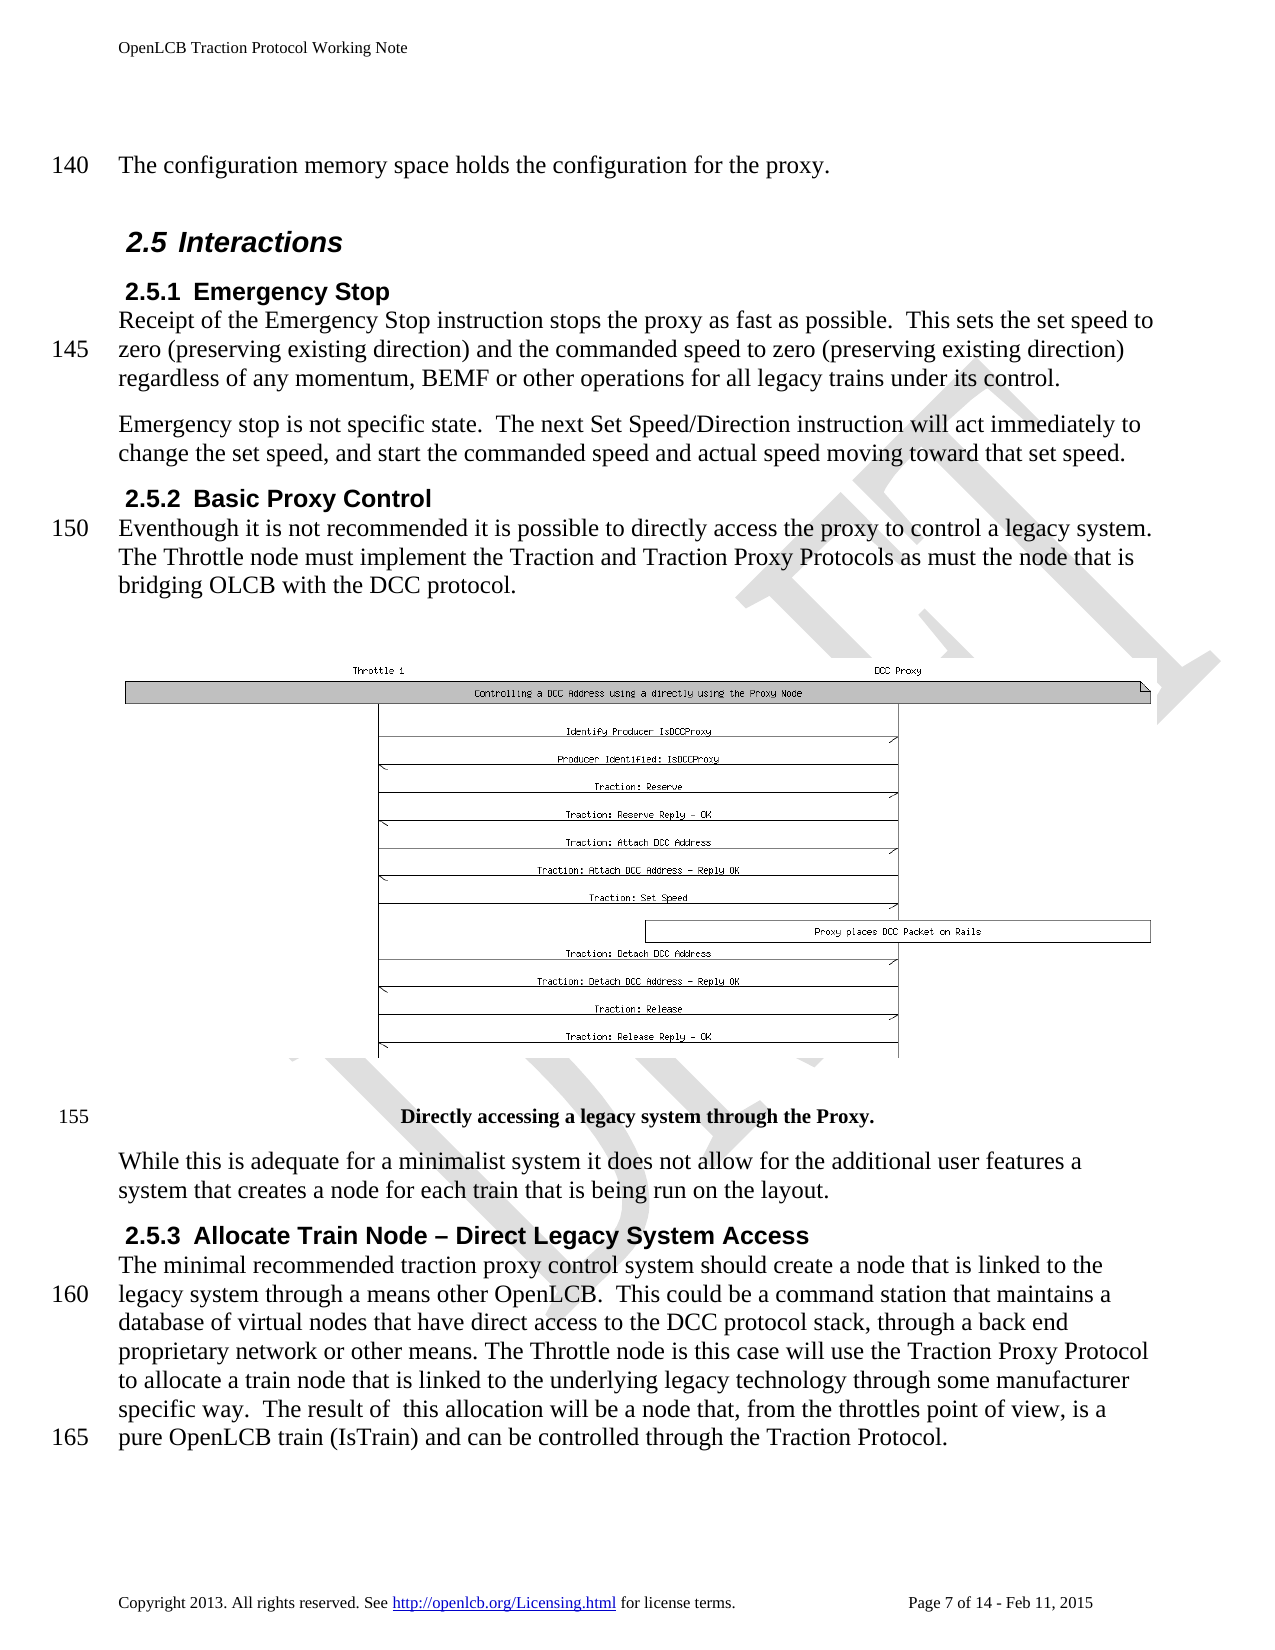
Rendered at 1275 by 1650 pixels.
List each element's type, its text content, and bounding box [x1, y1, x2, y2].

text Directly accessing a legacy system through the Proxy. [762, 1104, 1157, 1128]
subtitle Allocate Train Node – Direct Legacy System Access [634, 1221, 1157, 1250]
subtitle Emergency Stop [118, 276, 1157, 305]
subtitle [885, 484, 986, 513]
text Emergency stop is not specific state. The next Set Speed/Direction instruction will act immediately to change the set speed, and start the commanded speed and actual speed moving toward that set speed. [945, 409, 1157, 467]
subtitle [1001, 484, 1157, 513]
text Eventhough it is not recommended it is possible to directly access the proxy to control a legacy system. The Throttle node must implement the Traction and Traction Proxy Protocols as must the node that is bridging OLCB with the DCC protocol. [118, 513, 818, 599]
picture [118, 658, 1157, 1058]
text Directly accessing a legacy system through the Proxy. [413, 1104, 587, 1128]
subtitle Interactions [118, 225, 1157, 259]
text The configuration memory space holds the configuration for the proxy. [118, 150, 1157, 179]
text Eventhough it is not recommended it is possible to directly access the proxy to control a legacy system. The Throttle node must implement the Traction and Traction Proxy Protocols as must the node that is bridging OLCB with the DCC protocol. [1030, 513, 1157, 599]
text While this is adequate for a minimalist system it does not allow for the additional user features a system that creates a node for each train that is being run on the layout. [455, 1146, 622, 1203]
text Receipt of the Emergency Stop instruction stops the proxy as fast as possible. This sets the set speed to zero (preserving existing direction) and the commanded speed to zero (preserving existing direction) regardless of any momentum, BEMF or other operations for all legacy trains under its control. [118, 305, 1157, 391]
text Emergency stop is not specific state. The next Set Speed/Direction instruction will act immediately to change the set speed, and start the commanded speed and actual speed moving toward that set speed. [118, 409, 922, 467]
subtitle Allocate Train Node – Direct Legacy System Access [118, 1221, 515, 1250]
text While this is adequate for a minimalist system it does not allow for the additional user features a system that creates a node for each train that is being run on the layout. [635, 1146, 1157, 1203]
subtitle Basic Proxy Control [118, 484, 883, 513]
text Eventhough it is not recommended it is possible to directly access the proxy to control a legacy system. The Throttle node must implement the Traction and Traction Proxy Protocols as must the node that is bridging OLCB with the DCC protocol. [793, 513, 1072, 599]
text The minimal recommended traction proxy control system should create a node that is linked to the legacy system through a means other OpenLCB. This could be a command station that maintains a database of virtual nodes that have direct access to the DCC protocol stack, through a back end proprietary network or other means. The Throttle node is this case will use the Traction Proxy Protocol to allocate a train node that is linked to the underlying legacy technology through some manufacturer specific way. The result of this allocation will be a node that, from the throttles point of view, is a pure OpenLCB train (IsTrain) and can be controlled through the Traction Protocol. [118, 1250, 1157, 1451]
text Directly accessing a legacy system through the Proxy. [609, 1104, 703, 1128]
subtitle Allocate Train Node – Direct Legacy System Access [530, 1221, 618, 1250]
text Directly accessing a legacy system through the Proxy. [118, 1104, 393, 1128]
text While this is adequate for a minimalist system it does not allow for the additional user features a system that creates a node for each train that is being run on the layout. [118, 1146, 468, 1203]
